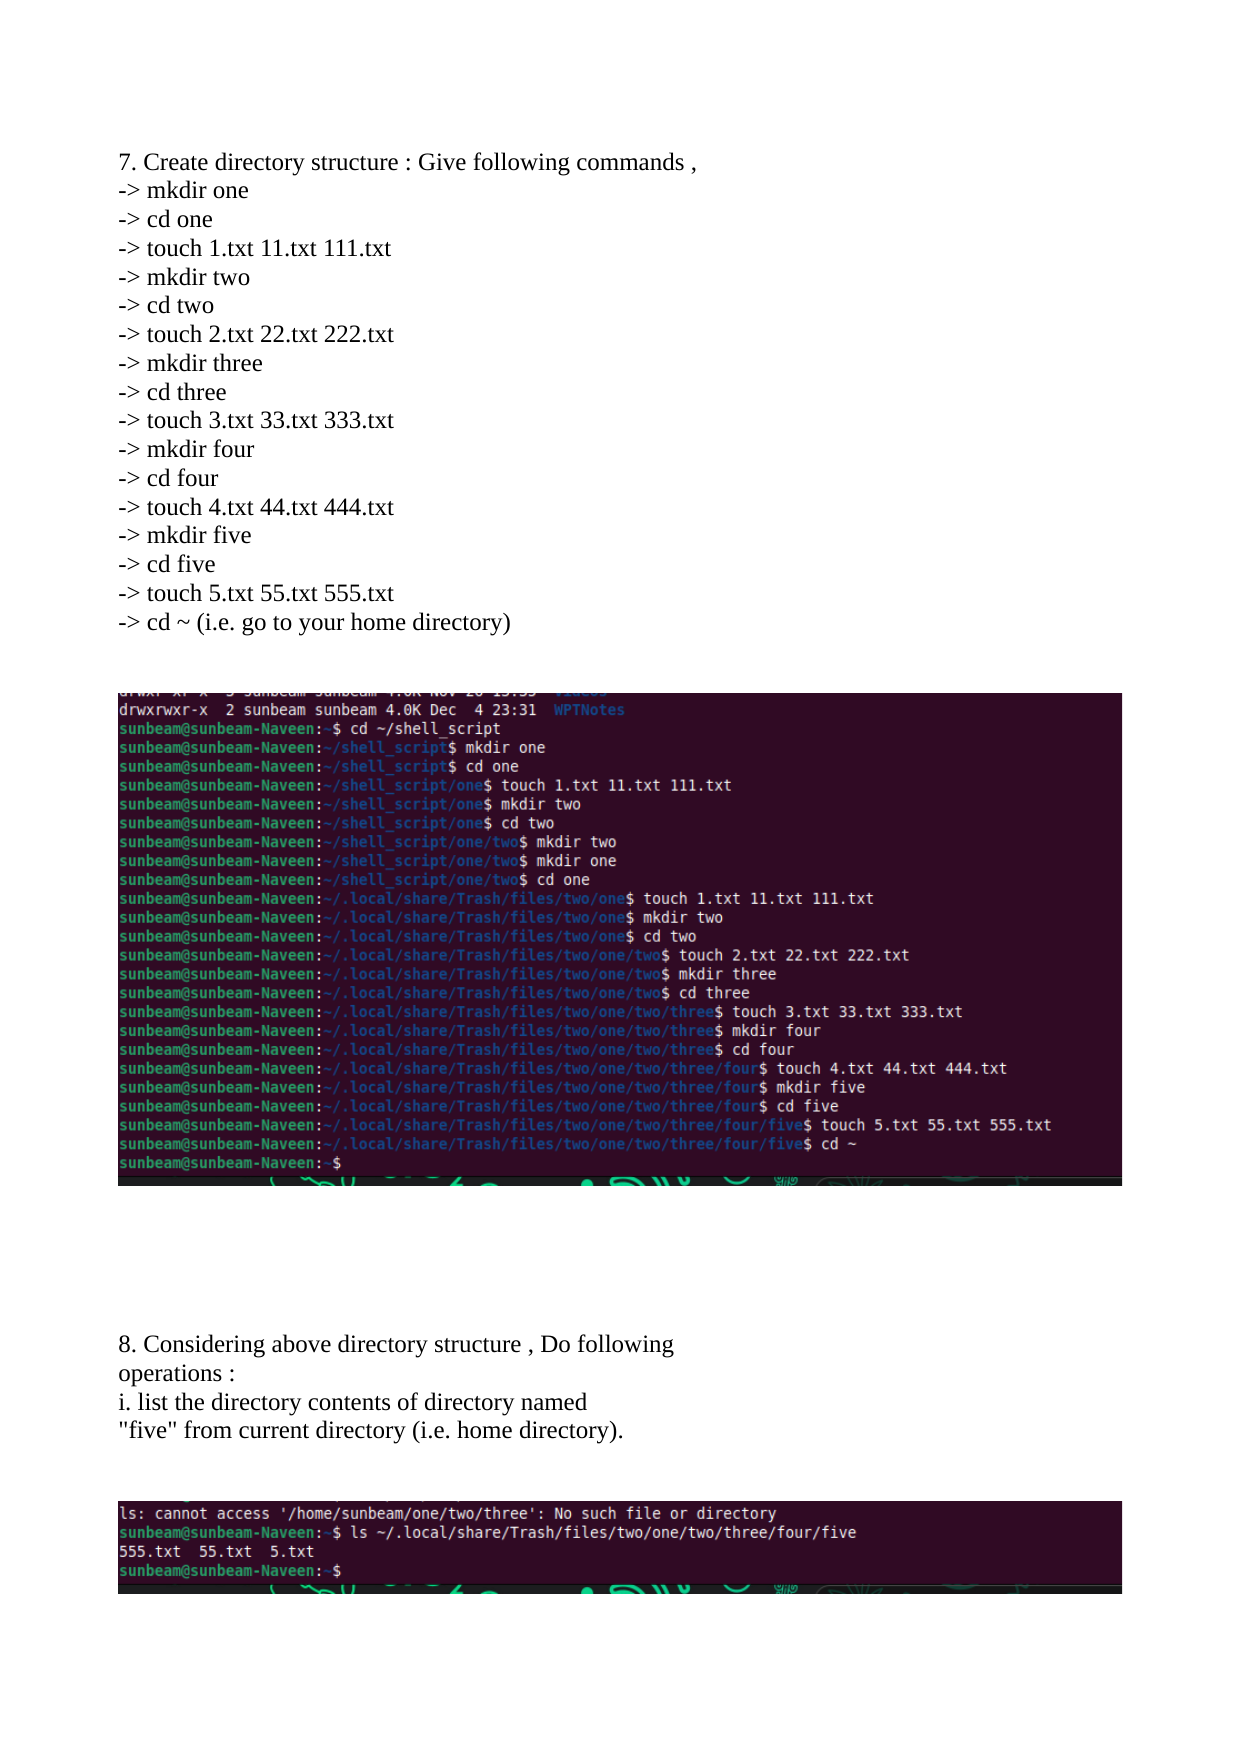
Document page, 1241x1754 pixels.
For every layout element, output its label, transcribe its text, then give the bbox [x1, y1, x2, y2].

text "five" from current directory (i.e. home directory). [118, 1416, 1122, 1444]
text -> touch 2.txt 22.txt 222.txt [118, 319, 1122, 348]
text -> mkdir three [118, 348, 1122, 377]
text -> cd four [118, 463, 1122, 492]
text -> mkdir four [118, 434, 1122, 463]
text -> cd one [118, 204, 1122, 233]
text -> touch 1.txt 11.txt 111.txt [118, 233, 1122, 262]
text -> touch 5.txt 55.txt 555.txt [118, 578, 1122, 607]
picture [118, 1501, 1123, 1594]
text -> cd two [118, 291, 1122, 319]
text -> cd three [118, 377, 1122, 406]
text 8. Considering above directory structure , Do following [118, 1329, 1122, 1358]
picture [118, 693, 1123, 1186]
text i. list the directory contents of directory named [118, 1387, 1122, 1416]
text -> mkdir one [118, 176, 1122, 204]
text 7. Create directory structure : Give following commands , [118, 147, 1122, 176]
text operations : [118, 1358, 1122, 1387]
text -> touch 3.txt 33.txt 333.txt [118, 406, 1122, 434]
text -> cd ~ (i.e. go to your home directory) [118, 607, 1122, 636]
text -> mkdir two [118, 262, 1122, 291]
text -> mkdir five [118, 521, 1122, 549]
text -> cd five [118, 549, 1122, 578]
text -> touch 4.txt 44.txt 444.txt [118, 492, 1122, 521]
